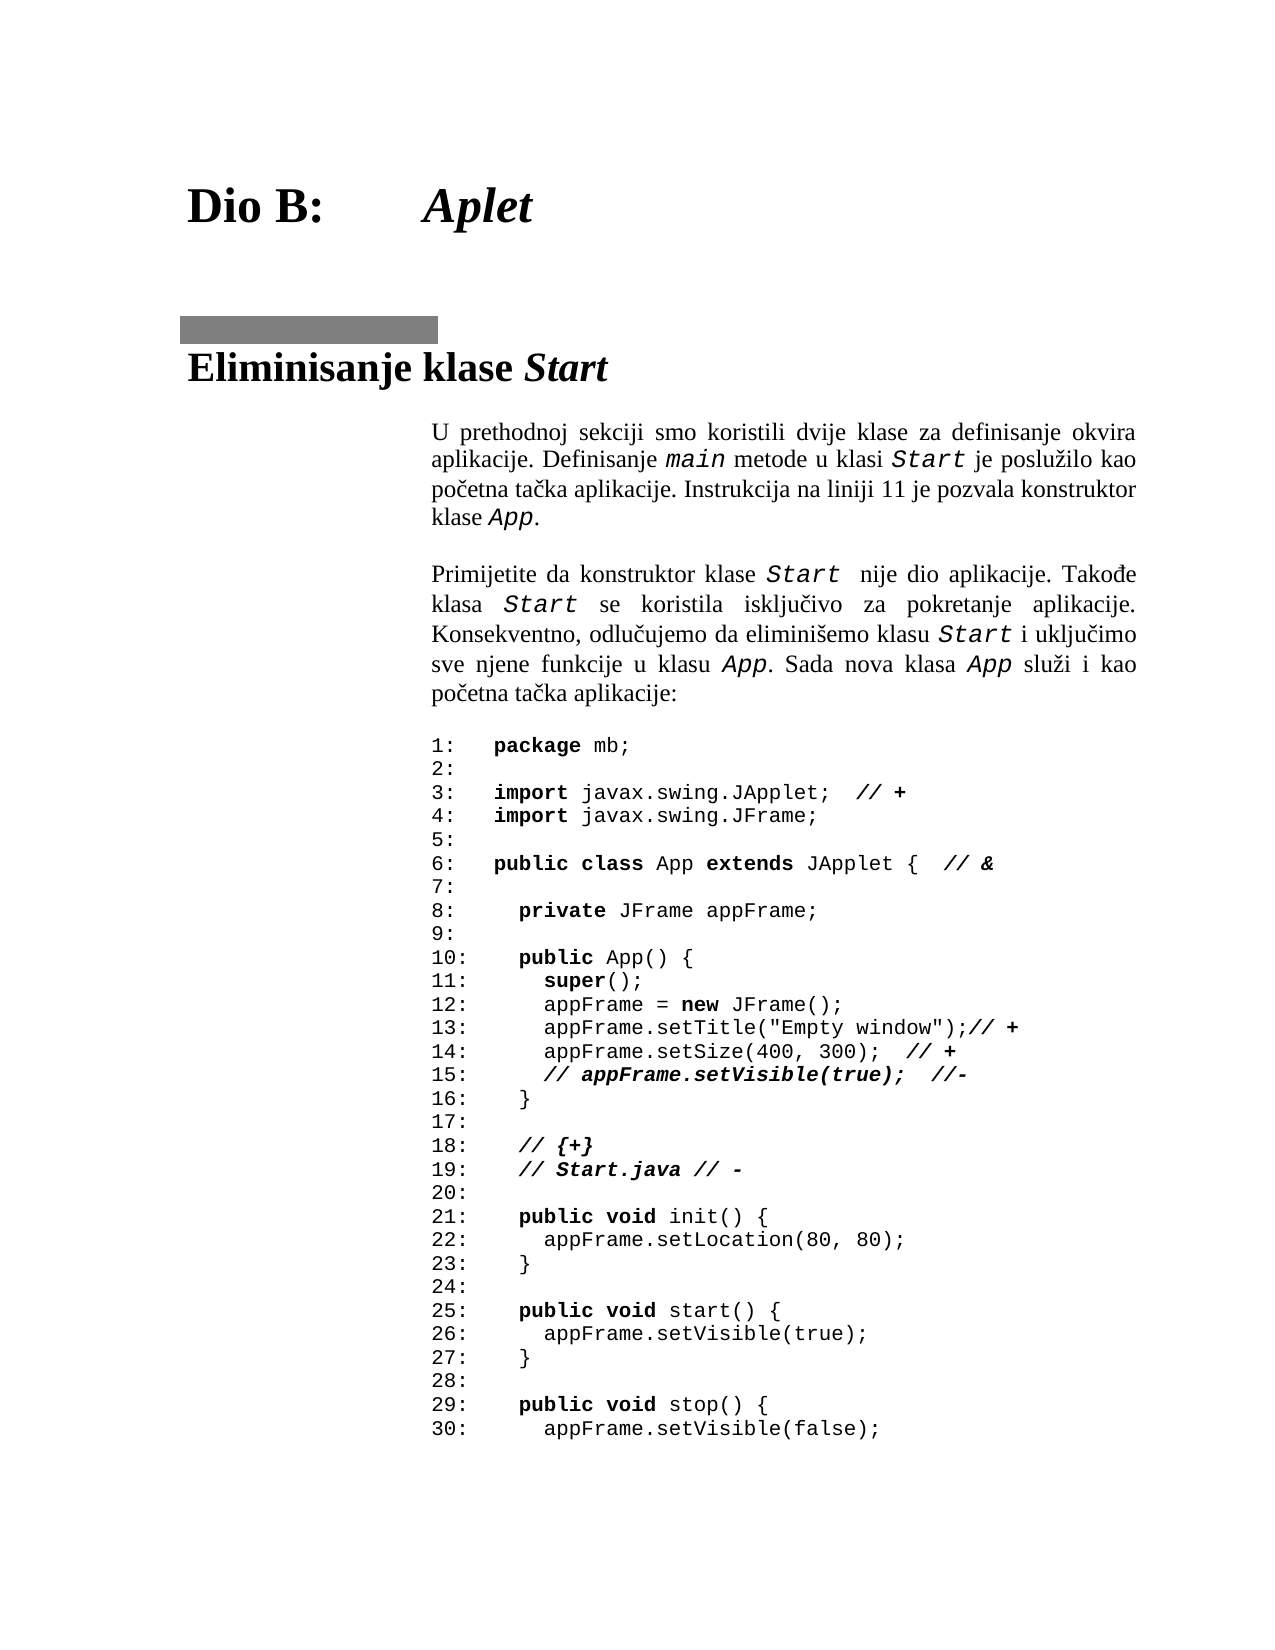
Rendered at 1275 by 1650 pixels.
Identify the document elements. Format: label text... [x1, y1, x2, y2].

table_header 1: package mb; 2: 3: import javax.swing.JApplet; // + 4: import javax.swing.JFrame; 5: 6: public class App extends JApplet { // & 7: 8: private JFrame appFrame; 9: 10: public App() { 11: super(); 12: appFrame = new JFrame(); 13: appFrame.setTitle("Empty window");// + 14: appFrame.setSize(400, 300); // + 15: // appFrame.setVisible(true); //- 16: } 17: 18: // {+} 19: // Start.java // - 20: 21: public void init() { 22: appFrame.setLocation(80, 80); 23: } 24: 25: public void start() { 26: appFrame.setVisible(true); 27: } 28: 29: public void stop() { 30: appFrame.setVisible(false); [424, 735, 1145, 1441]
text Dio B: Aplet [187, 178, 1087, 233]
table_header [180, 560, 424, 707]
table_header [180, 316, 438, 344]
subtitle Eliminisanje klase Start [187, 344, 1087, 390]
table_header [180, 735, 424, 1441]
table_header U prethodnoj sekciji smo koristili dvije klase za definisanje okvira aplikacije. Definisanje main metode u klasi Start je poslužilo kao početna tačka aplikacije. Instrukcija na liniji 11 je pozvala konstruktor klase App. [424, 418, 1144, 533]
table_header [180, 418, 424, 533]
table_header Primijetite da konstruktor klase Start nije dio aplikacije. Takođe klasa Start se koristila isključivo za pokretanje aplikacije. Konsekventno, odlučujemo da eliminišemo klasu Start i uključimo sve njene funkcije u klasu App. Sada nova klasa App služi i kao početna tačka aplikacije: [424, 560, 1144, 707]
